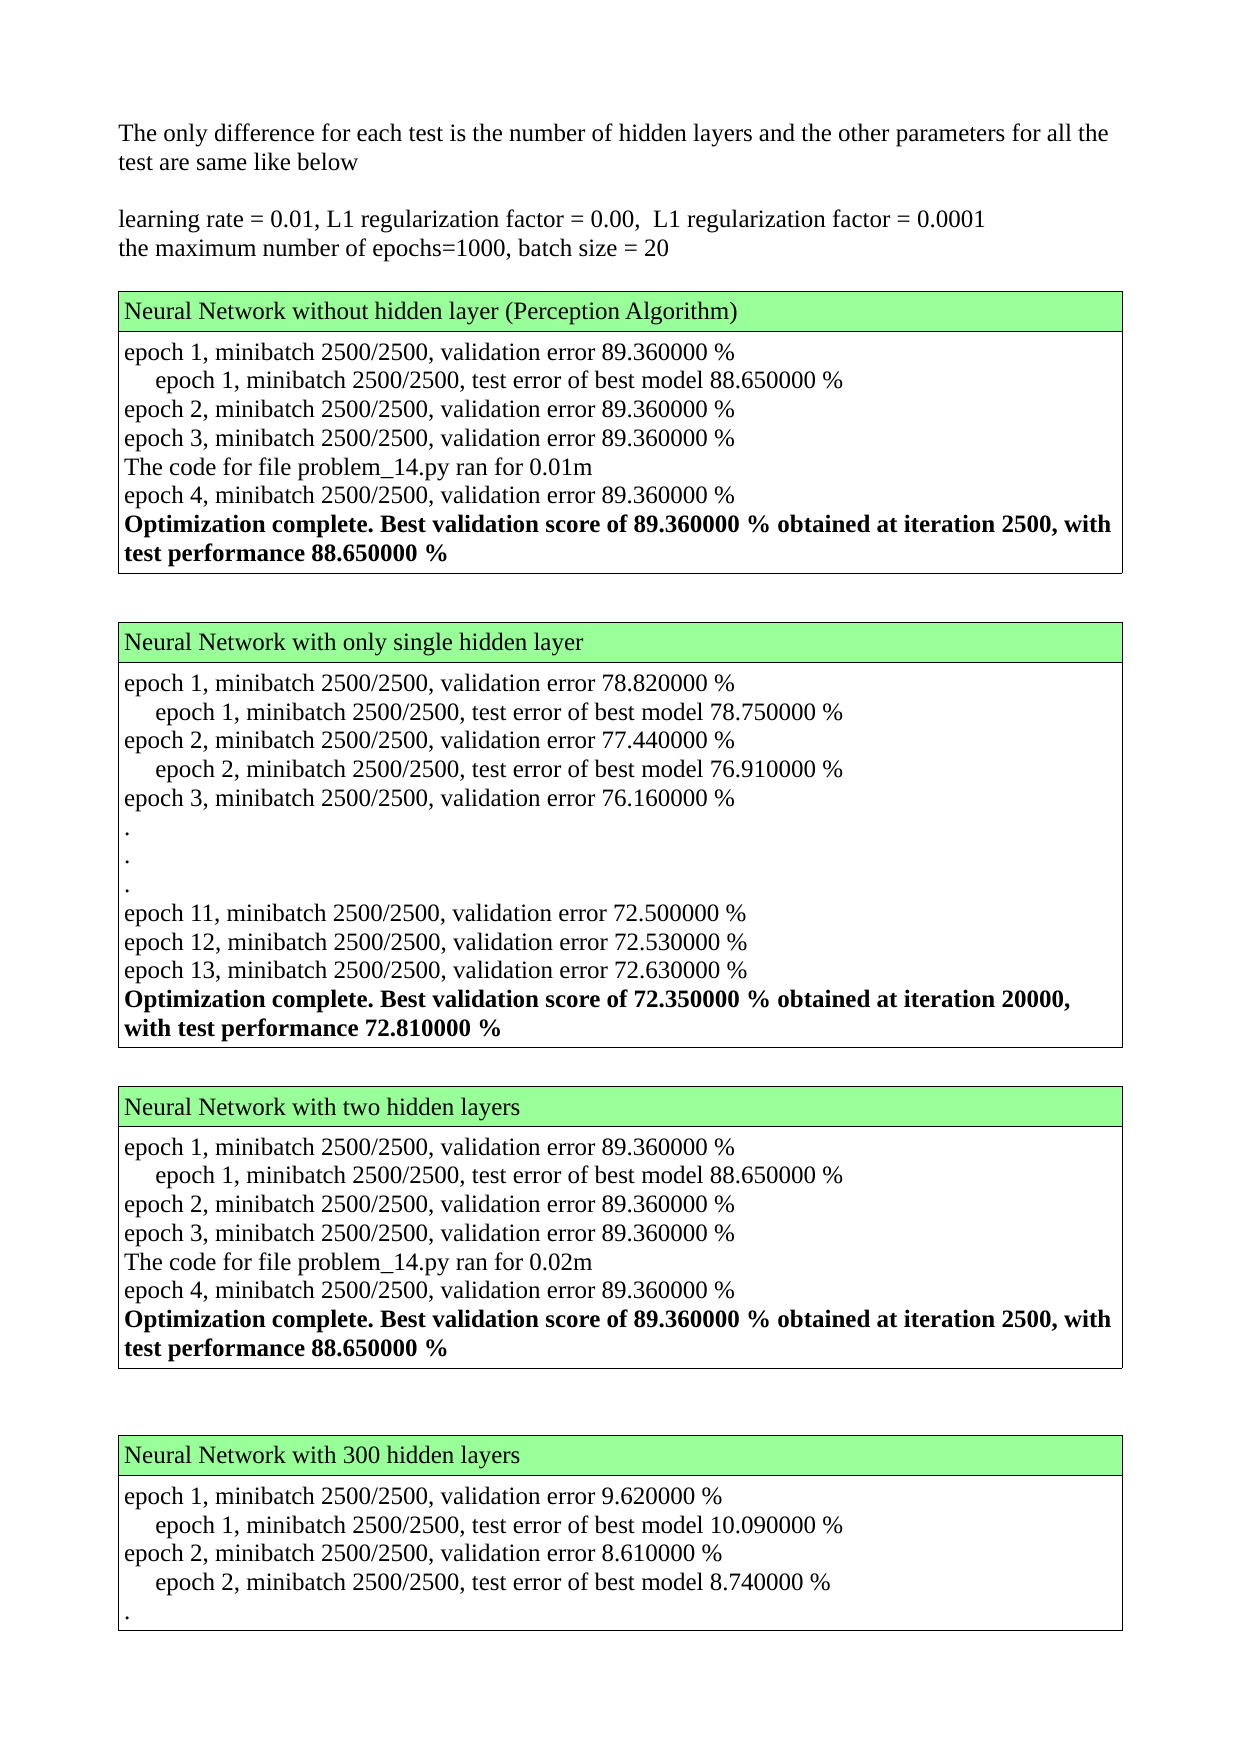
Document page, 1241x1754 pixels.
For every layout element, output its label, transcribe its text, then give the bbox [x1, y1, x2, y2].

text the maximum number of epochs=1000, batch size = 20 [118, 233, 1122, 262]
table_header Neural Network with only single hidden layer [119, 623, 1122, 662]
table_cell epoch 1, minibatch 2500/2500, validation error 89.360000 % epoch 1, minibatch 2500/2500, test error of best model 88.650000 % epoch 2, minibatch 2500/2500, validation error 89.360000 % epoch 3, minibatch 2500/2500, validation error 89.360000 % The code for file problem_14.py ran for 0.01m epoch 4, minibatch 2500/2500, validation error 89.360000 % Optimization complete. Best validation score of 89.360000 % obtained at iteration 2500, with test performance 88.650000 % [119, 332, 1122, 572]
text The only difference for each test is the number of hidden layers and the other parameters for all the test are same like below [118, 118, 1122, 176]
table_header Neural Network with 300 hidden layers [119, 1436, 1122, 1475]
table_cell epoch 1, minibatch 2500/2500, validation error 9.620000 % epoch 1, minibatch 2500/2500, test error of best model 10.090000 % epoch 2, minibatch 2500/2500, validation error 8.610000 % epoch 2, minibatch 2500/2500, test error of best model 8.740000 % . [119, 1476, 1122, 1630]
table_cell epoch 1, minibatch 2500/2500, validation error 89.360000 % epoch 1, minibatch 2500/2500, test error of best model 88.650000 % epoch 2, minibatch 2500/2500, validation error 89.360000 % epoch 3, minibatch 2500/2500, validation error 89.360000 % The code for file problem_14.py ran for 0.02m epoch 4, minibatch 2500/2500, validation error 89.360000 % Optimization complete. Best validation score of 89.360000 % obtained at iteration 2500, with test performance 88.650000 % [119, 1127, 1122, 1368]
text learning rate = 0.01, L1 regularization factor = 0.00, L1 regularization factor = 0.0001 [118, 204, 1122, 233]
table_header Neural Network without hidden layer (Perception Algorithm) [119, 292, 1122, 331]
table_cell epoch 1, minibatch 2500/2500, validation error 78.820000 % epoch 1, minibatch 2500/2500, test error of best model 78.750000 % epoch 2, minibatch 2500/2500, validation error 77.440000 % epoch 2, minibatch 2500/2500, test error of best model 76.910000 % epoch 3, minibatch 2500/2500, validation error 76.160000 % . . . epoch 11, minibatch 2500/2500, validation error 72.500000 % epoch 12, minibatch 2500/2500, validation error 72.530000 % epoch 13, minibatch 2500/2500, validation error 72.630000 % Optimization complete. Best validation score of 72.350000 % obtained at iteration 20000, with test performance 72.810000 % [119, 663, 1122, 1047]
table_header Neural Network with two hidden layers [119, 1087, 1122, 1126]
